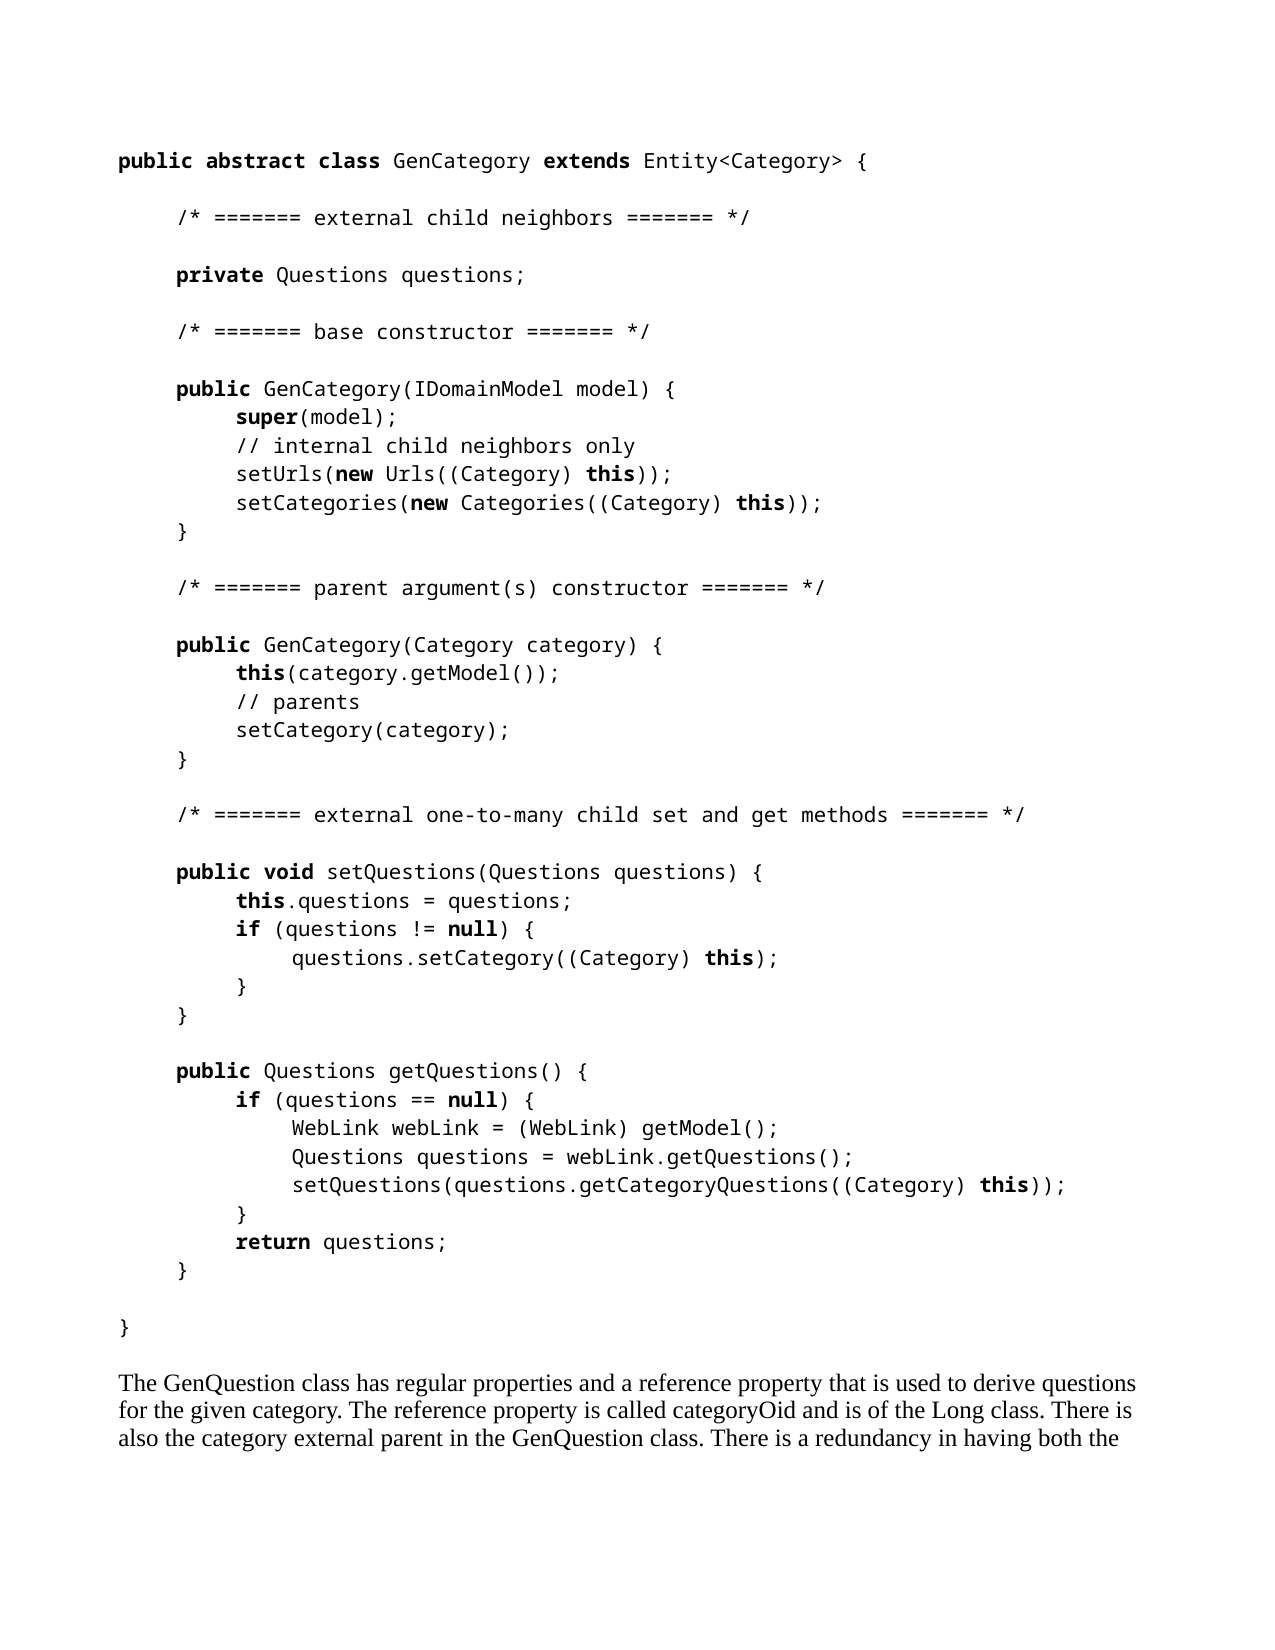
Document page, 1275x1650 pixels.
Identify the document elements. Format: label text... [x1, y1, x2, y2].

text } [118, 744, 1157, 772]
text /* ======= parent argument(s) constructor ======= */ [118, 573, 1157, 602]
text } [118, 1312, 1157, 1341]
text return questions; [118, 1227, 1157, 1256]
text /* ======= external child neighbors ======= */ [118, 203, 1157, 232]
text questions.setCategory((Category) this); [118, 943, 1157, 971]
text // internal child neighbors only [118, 431, 1157, 459]
text } [118, 1256, 1157, 1284]
text WebLink webLink = (WebLink) getModel(); [118, 1113, 1157, 1142]
text public abstract class GenCategory extends Entity<Category> { [118, 147, 1157, 175]
text } [118, 516, 1157, 545]
text if (questions == null) { [118, 1085, 1157, 1113]
text // parents [118, 687, 1157, 715]
text public Questions getQuestions() { [118, 1057, 1157, 1085]
text Questions questions = webLink.getQuestions(); [118, 1142, 1157, 1170]
text } [118, 971, 1157, 1000]
text /* ======= external one-to-many child set and get methods ======= */ [118, 801, 1157, 829]
text super(model); [118, 402, 1157, 431]
text this(category.getModel()); [118, 658, 1157, 687]
text } [118, 1199, 1157, 1227]
text public void setQuestions(Questions questions) { [118, 857, 1157, 886]
text private Questions questions; [118, 260, 1157, 289]
text /* ======= base constructor ======= */ [118, 317, 1157, 346]
text setCategory(category); [118, 715, 1157, 744]
text setCategories(new Categories((Category) this)); [118, 488, 1157, 516]
text public GenCategory(Category category) { [118, 630, 1157, 658]
text } [118, 1000, 1157, 1028]
text setQuestions(questions.getCategoryQuestions((Category) this)); [118, 1170, 1157, 1199]
text if (questions != null) { [118, 914, 1157, 943]
text setUrls(new Urls((Category) this)); [118, 459, 1157, 488]
text public GenCategory(IDomainModel model) { [118, 374, 1157, 402]
text The GenQuestion class has regular properties and a reference property that is used to derive questions for the given category. The reference property is called categoryOid and is of the Long class. There is also the category external parent in the GenQuestion class. There is a redundancy in having both the [118, 1369, 1157, 1452]
text this.questions = questions; [118, 886, 1157, 914]
